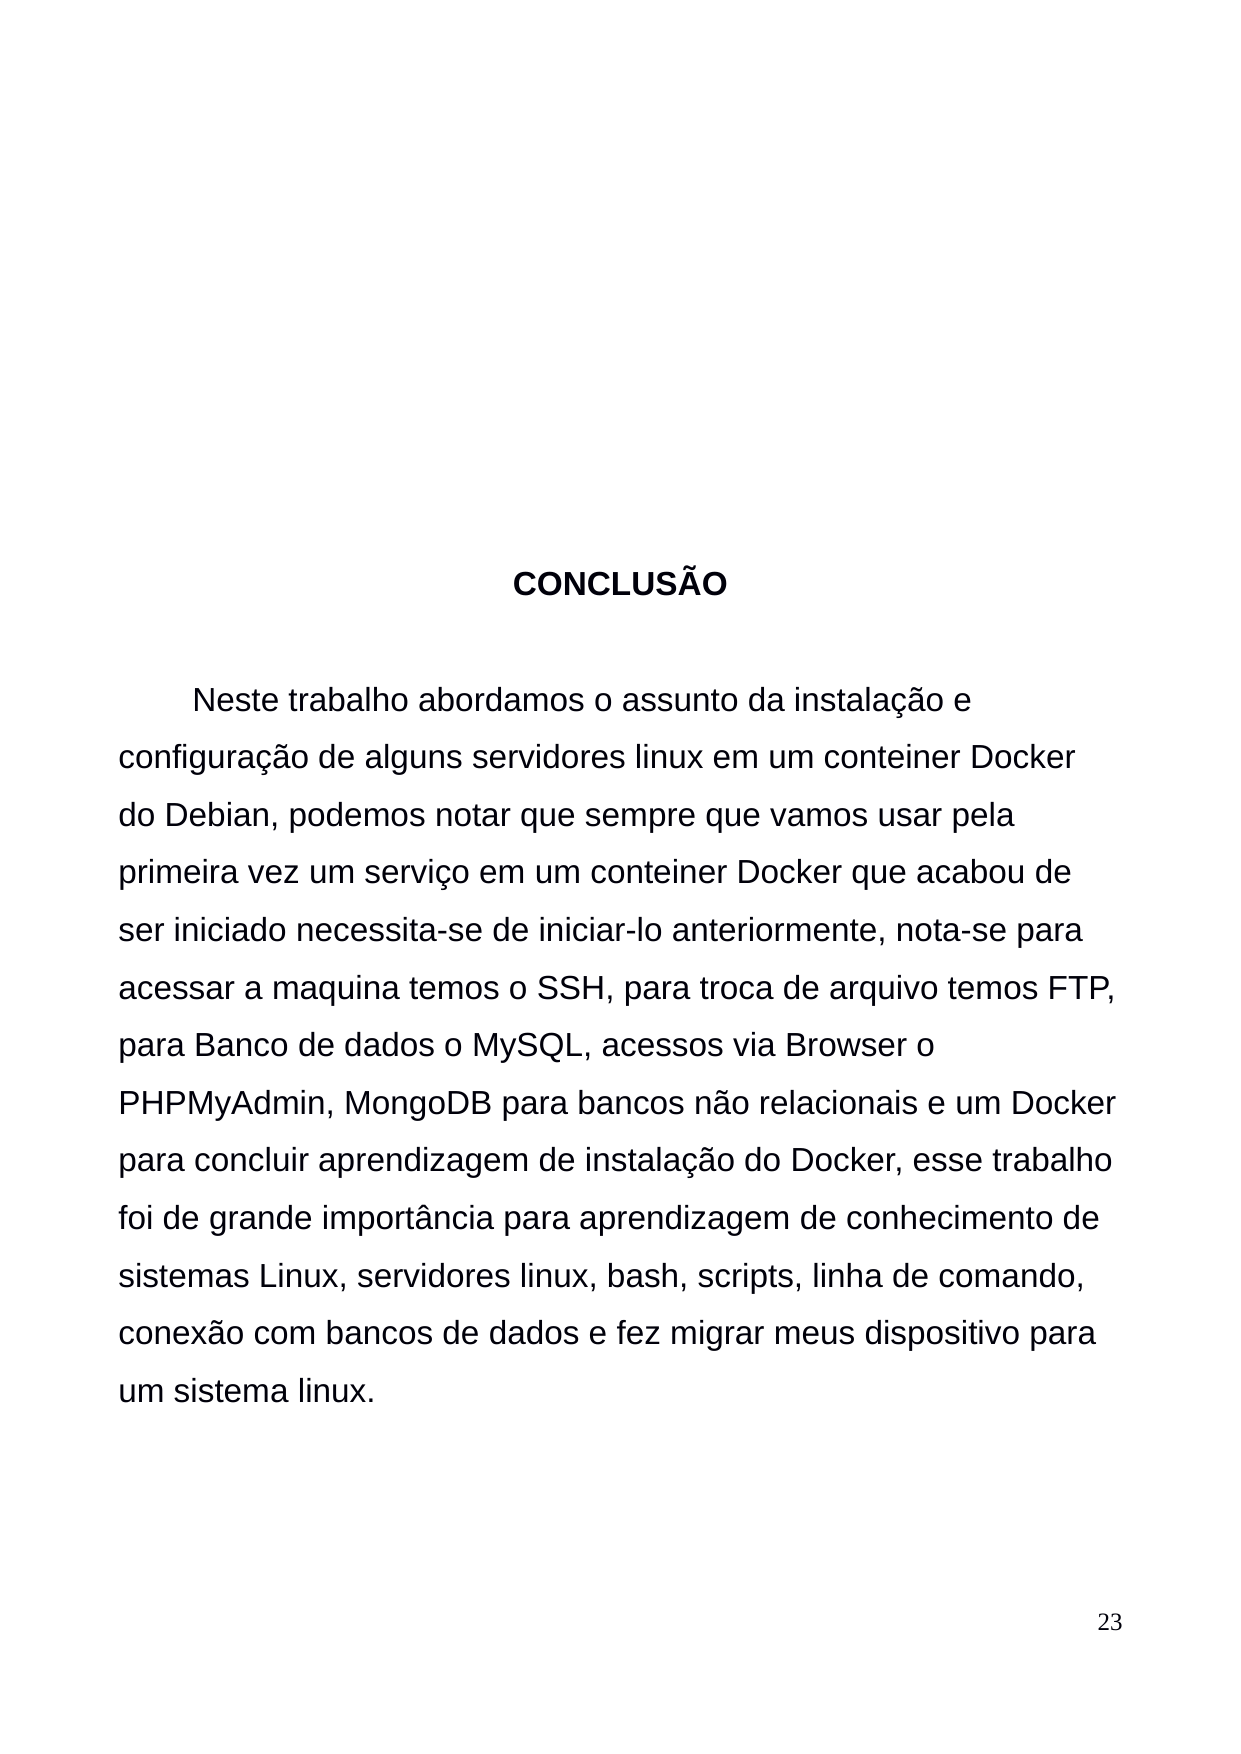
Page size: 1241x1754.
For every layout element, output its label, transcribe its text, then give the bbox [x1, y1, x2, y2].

text CONCLUSÃO [118, 564, 1122, 603]
text Neste trabalho abordamos o assunto da instalação e configuração de alguns servidores linux em um conteiner Docker do Debian, podemos notar que sempre que vamos usar pela primeira vez um serviço em um conteiner Docker que acabou de ser iniciado necessita-se de iniciar-lo anteriormente, nota-se para acessar a maquina temos o SSH, para troca de arquivo temos FTP, para Banco de dados o MySQL, acessos via Browser o PHPMyAdmin, MongoDB para bancos não relacionais e um Docker para concluir aprendizagem de instalação do Docker, esse trabalho foi de grande importância para aprendizagem de conhecimento de sistemas Linux, servidores linux, bash, scripts, linha de comando, conexão com bancos de dados e fez migrar meus dispositivo para um sistema linux. [118, 680, 1122, 1409]
